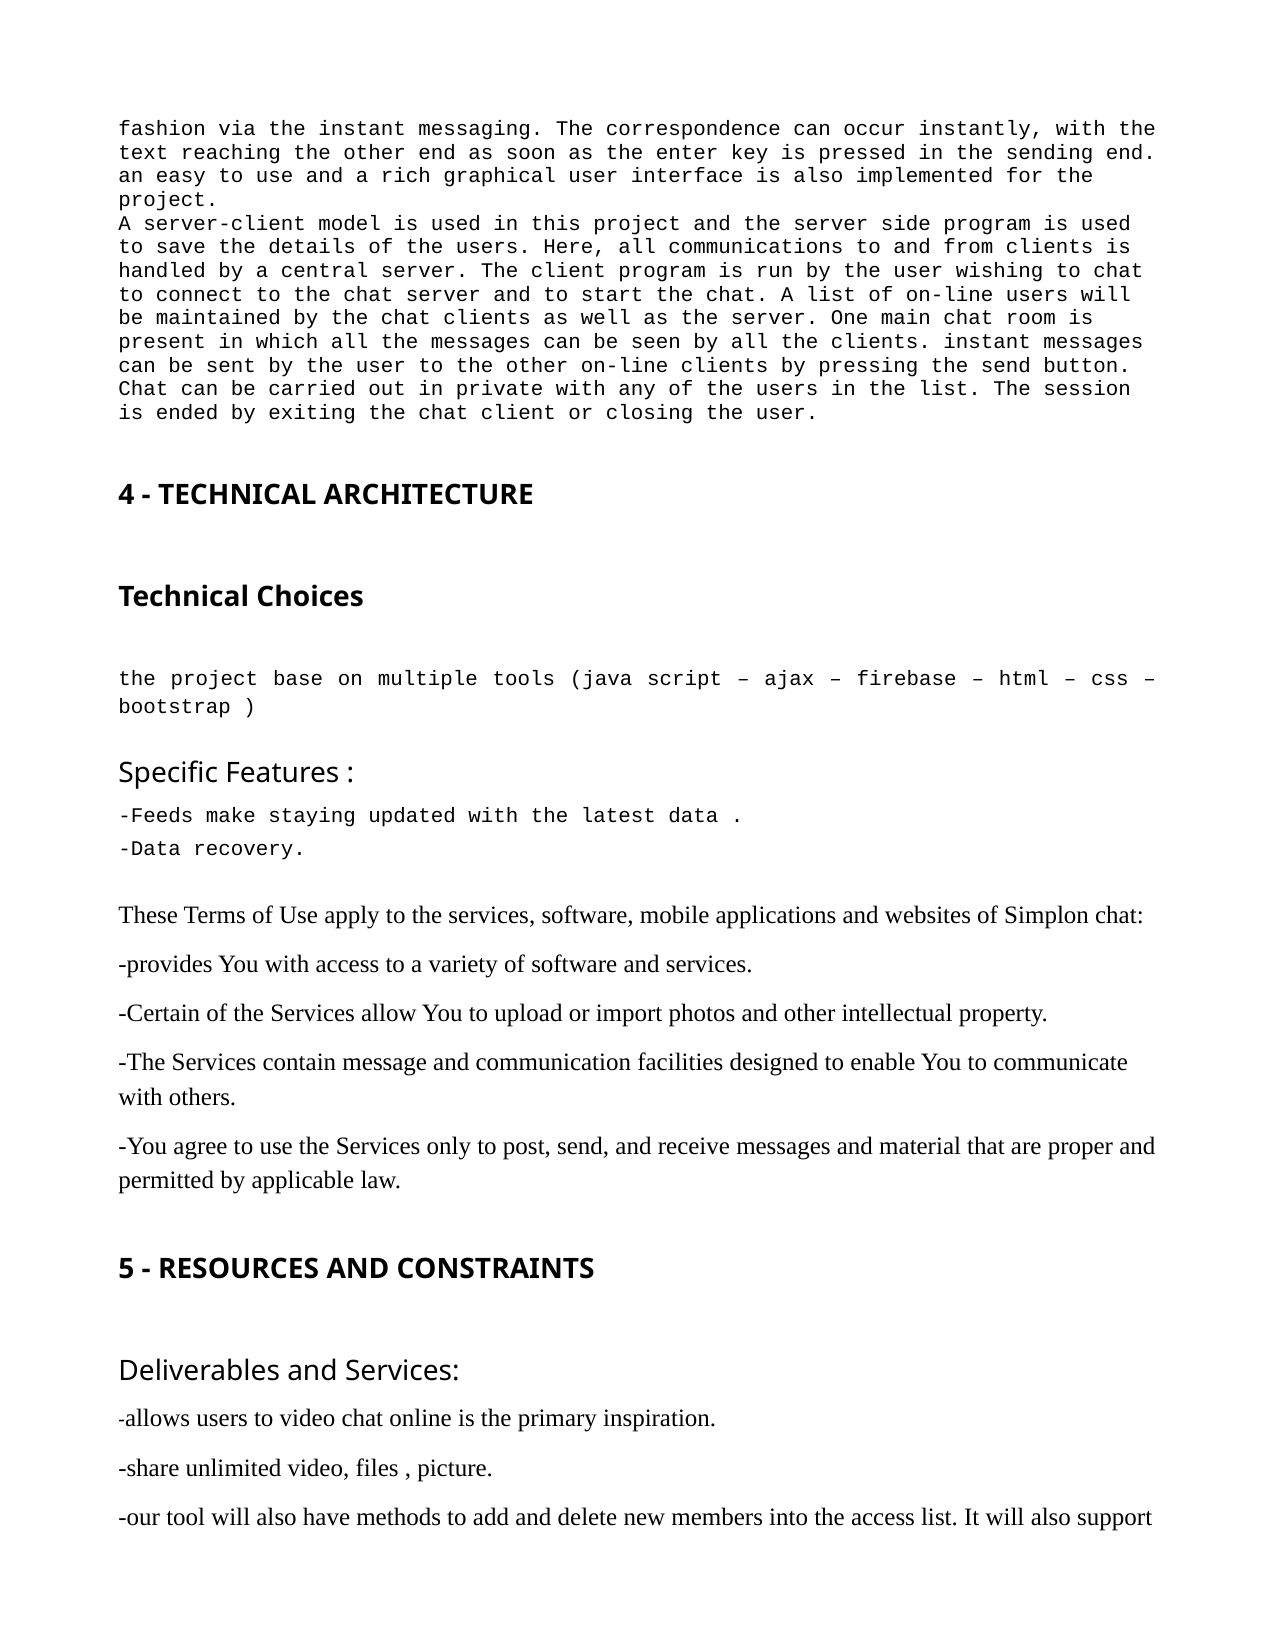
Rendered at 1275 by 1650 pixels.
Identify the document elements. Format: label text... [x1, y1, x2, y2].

text the project base on multiple tools (java script – ajax – firebase – html – css – bootstrap ) [118, 667, 1157, 719]
subtitle Technical Choices [118, 576, 1157, 615]
subtitle Deliverables and Services: [118, 1351, 1157, 1389]
text -our tool will also have methods to add and delete new members into the access list. It will also support [118, 1502, 1157, 1531]
text -Certain of the Services allow You to upload or import photos and other intellectual property. [118, 998, 1157, 1027]
text -The Services contain message and communication facilities designed to enable You to communicate with others. [118, 1047, 1157, 1110]
subtitle 5 - RESOURCES AND CONSTRAINTS [118, 1249, 1157, 1287]
text -share unlimited video, files , picture. [118, 1453, 1157, 1482]
text -You agree to use the Services only to post, send, and receive messages and material that are proper and permitted by applicable law. [118, 1131, 1157, 1228]
text -Data recovery. [118, 838, 1157, 862]
subtitle 4 - TECHNICAL ARCHITECTURE [118, 474, 1157, 513]
text -provides You with access to a variety of software and services. [118, 949, 1157, 978]
text These Terms of Use apply to the services, software, mobile applications and websites of Simplon chat: [118, 900, 1157, 929]
text Specific Features : [118, 752, 1157, 791]
text fashion via the instant messaging. The correspondence can occur instantly, with the text reaching the other end as soon as the enter key is pressed in the sending end. an easy to use and a rich graphical user interface is also implemented for the project. A server-client model is used in this project and the server side program is used to save the details of the users. Here, all communications to and from clients is handled by a central server. The client program is run by the user wishing to chat to connect to the chat server and to start the chat. A list of on-line users will be maintained by the chat clients as well as the server. One main chat room is present in which all the messages can be seen by all the clients. instant messages can be sent by the user to the other on-line clients by pressing the send button. Chat can be carried out in private with any of the users in the list. The session is ended by exiting the chat client or closing the user. [118, 118, 1157, 426]
text -allows users to video chat online is the primary inspiration. [118, 1403, 1157, 1433]
text -Feeds make staying updated with the latest data . [118, 805, 1157, 829]
